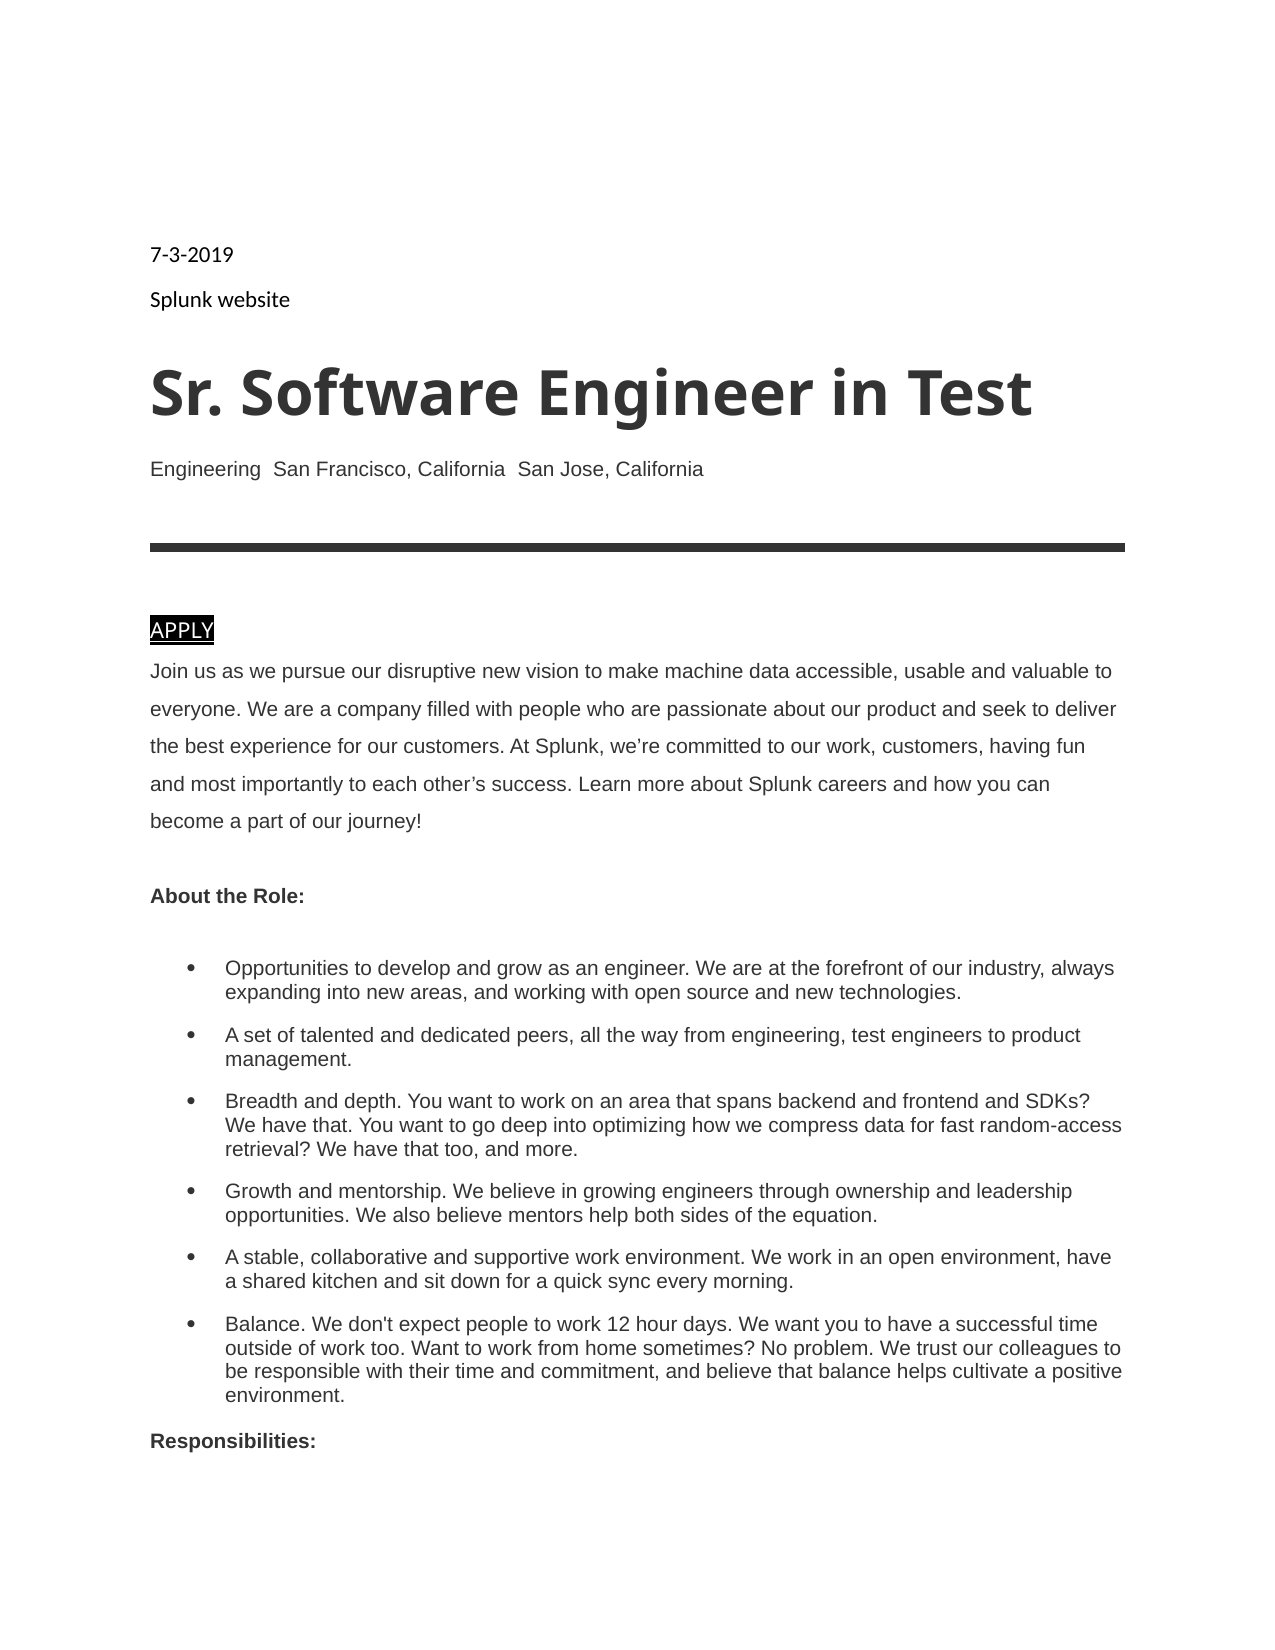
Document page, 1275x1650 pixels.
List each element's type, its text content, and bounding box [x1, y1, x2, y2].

list Balance. We don't expect people to work 12 hour days. We want you to have a successful time outside of work too. Want to work from home sometimes? No problem. We trust our colleagues to be responsible with their time and commitment, and believe that balance helps cultivate a positive environment. [187, 1311, 1125, 1407]
text Splunk website [150, 286, 1125, 314]
text Engineering San Francisco, California San Jose, California [150, 443, 1125, 480]
text 7-3-2019 [150, 240, 1125, 268]
text APPLY [150, 615, 1125, 645]
list Breadth and depth. You want to work on an area that spans backend and frontend and SDKs? We have that. You want to go deep into optimizing how we compress data for fast random-access retrieval? We have that too, and more. [187, 1089, 1125, 1161]
text About the Role: [150, 871, 1125, 908]
list A set of talented and dedicated peers, all the way from engineering, test engineers to product management. [187, 1022, 1125, 1070]
list Opportunities to develop and grow as an engineer. We are at the forefront of our industry, always expanding into new areas, and working with open source and new technologies. [187, 956, 1125, 1004]
text Join us as we pursue our disruptive new vision to make machine data accessible, usable and valuable to everyone. We are a company filled with people who are passionate about our product and seek to deliver the best experience for our customers. At Splunk, we’re committed to our work, customers, having fun and most importantly to each other’s success. Learn more about Splunk careers and how you can become a part of our journey! [150, 646, 1125, 833]
subtitle Sr. Software Engineer in Test [150, 348, 1125, 433]
list A stable, collaborative and supportive work environment. We work in an open environment, have a shared kitchen and sit down for a quick sync every morning. [187, 1245, 1125, 1293]
text Responsibilities: [150, 1415, 1125, 1453]
list Growth and mentorship. We believe in growing engineers through ownership and leadership opportunities. We also believe mentors help both sides of the equation. [187, 1179, 1125, 1227]
